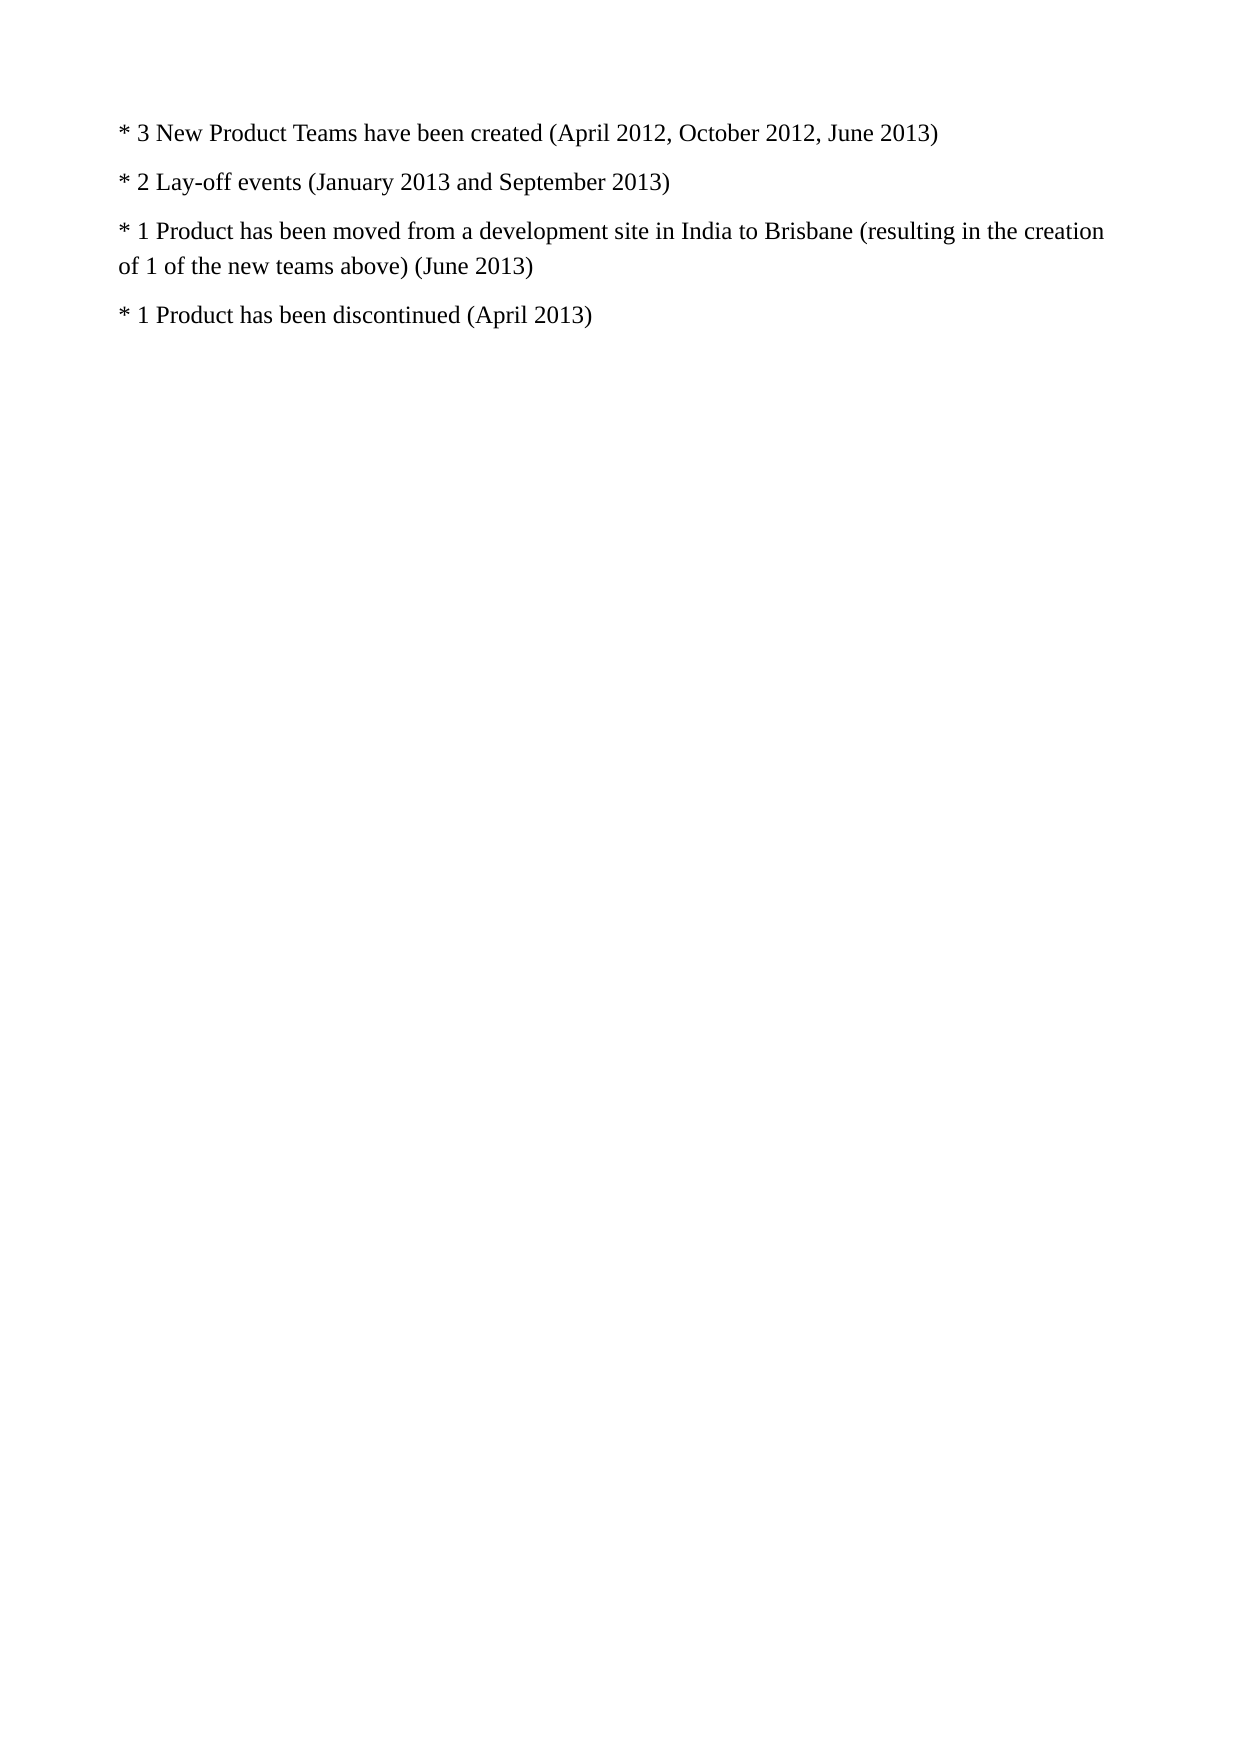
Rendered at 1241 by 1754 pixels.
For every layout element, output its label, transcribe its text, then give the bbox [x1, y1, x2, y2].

text * 2 Lay-off events (January 2013 and September 2013) [118, 167, 1122, 196]
text * 1 Product has been discontinued (April 2013) [118, 300, 1122, 328]
text * 3 New Product Teams have been created (April 2012, October 2012, June 2013) [118, 118, 1122, 147]
text * 1 Product has been moved from a development site in India to Brisbane (resulting in the creation of 1 of the new teams above) (June 2013) [118, 216, 1122, 279]
